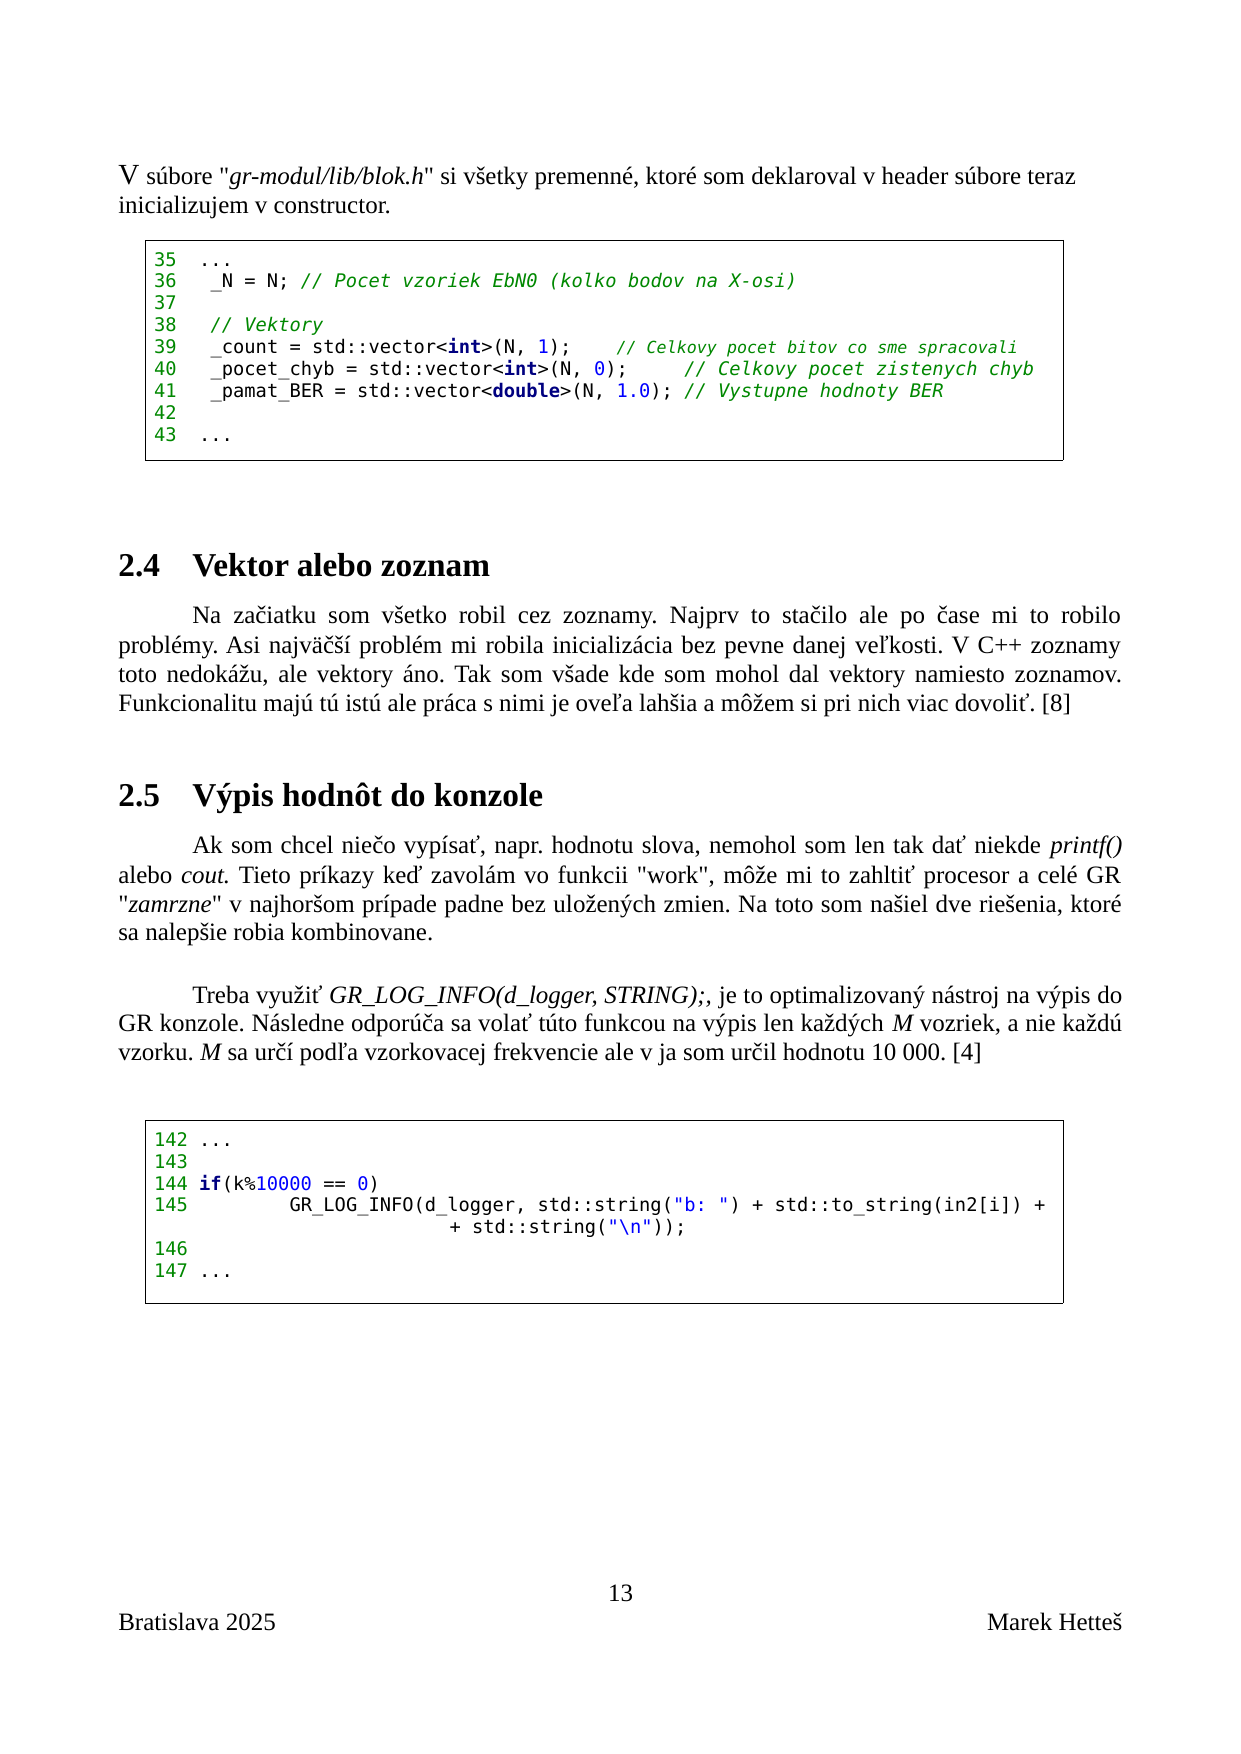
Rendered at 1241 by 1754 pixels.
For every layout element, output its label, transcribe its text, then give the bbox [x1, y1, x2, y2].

text 38 // Vektory [154, 314, 1054, 336]
text 35 ... [154, 249, 1054, 271]
text 41 _pamat_BER = std::vector<double>(N, 1.0); // Vystupne hodnoty BER [154, 380, 1054, 402]
text 145 GR_LOG_INFO(d_logger, std::string("b: ") + std::to_string(in2[i]) + + std::string("\n")); [154, 1194, 1054, 1238]
text V súbore "gr-modul/lib/blok.h" si všetky premenné, ktoré som deklaroval v header súbore teraz inicializujem v constructor. [118, 157, 1122, 219]
text 143 [154, 1151, 1054, 1173]
text 147 ... [154, 1260, 1054, 1282]
text 37 [154, 292, 1054, 314]
text 43 ... [154, 424, 1054, 446]
subtitle Vektor alebo zoznam [118, 546, 1122, 584]
subtitle Výpis hodnôt do konzole [118, 776, 1122, 814]
text 39 _count = std::vector<int>(N, 1); // Celkovy pocet bitov co sme spracovali [154, 336, 1054, 358]
text 42 [154, 402, 1054, 424]
text 146 [154, 1238, 1054, 1260]
text 144 if(k%10000 == 0) [154, 1173, 1054, 1194]
text 36 _N = N; // Pocet vzoriek EbN0 (kolko bodov na X-osi) [154, 271, 1054, 292]
text 40 _pocet_chyb = std::vector<int>(N, 0); // Celkovy pocet zistenych chyb [154, 358, 1054, 380]
text Ak som chcel niečo vypísať, napr. hodnotu slova, nemohol som len tak dať niekde printf() alebo cout. Tieto príkazy keď zavolám vo funkcii "work", môže mi to zahltiť procesor a celé GR "zamrzne" v najhoršom prípade padne bez uložených zmien. Na toto som našiel dve riešenia, ktoré sa nalepšie robia kombinovane. [118, 826, 1122, 946]
text Treba využiť GR_LOG_INFO(d_logger, STRING);, je to optimalizovaný nástroj na výpis do GR konzole. Následne odporúča sa volať túto funkcou na výpis len každých M vozriek, a nie každú vzorku. M sa určí podľa vzorkovacej frekvencie ale v ja som určil hodnotu 10 000. [4] [118, 980, 1122, 1066]
text 142 ... [154, 1129, 1054, 1151]
text Na začiatku som všetko robil cez zoznamy. Najprv to stačilo ale po čase mi to robilo problémy. Asi najväčší problém mi robila inicializácia bez pevne danej veľkosti. V C++ zoznamy toto nedokážu, ale vektory áno. Tak som všade kde som mohol dal vektory namiesto zoznamov. Funkcionalitu majú tú istú ale práca s nimi je oveľa lahšia a môžem si pri nich viac dovoliť. [8] [118, 597, 1122, 716]
